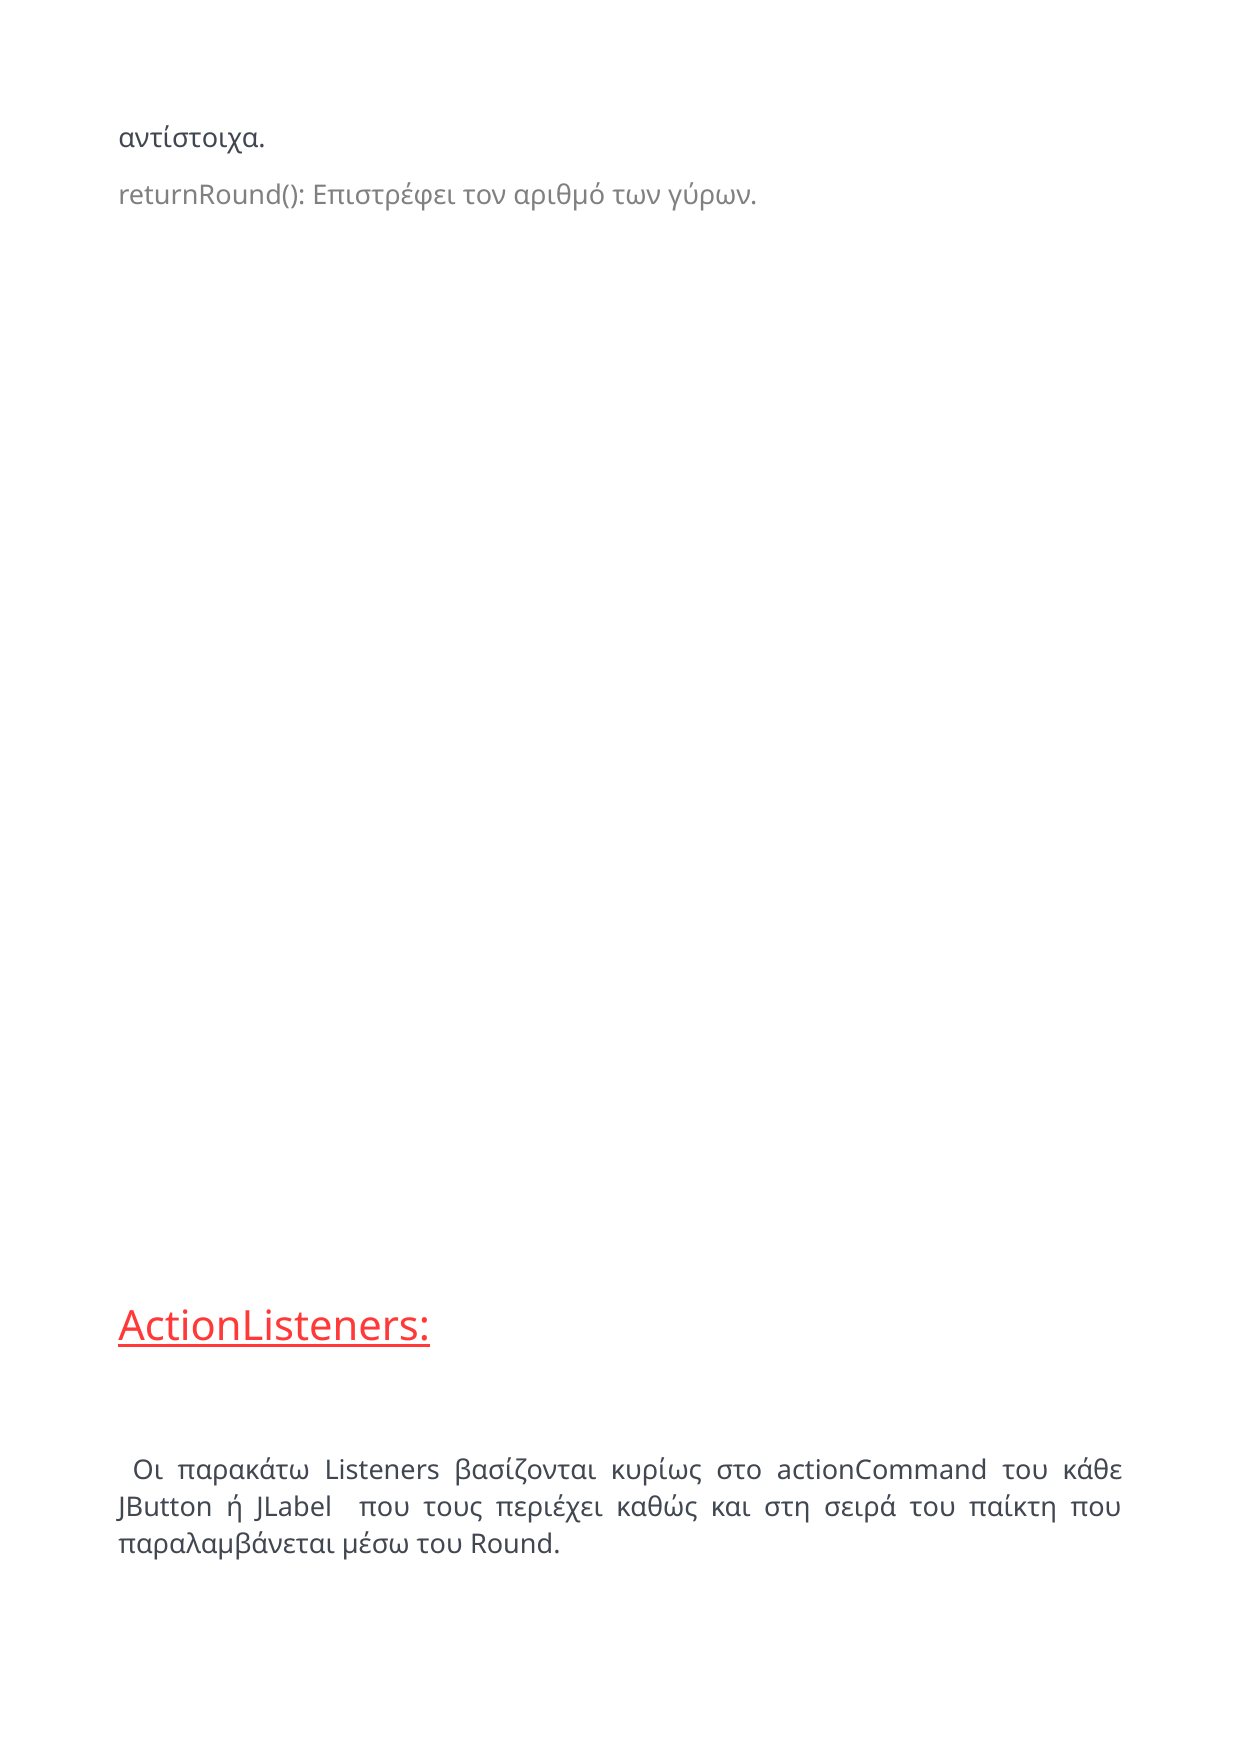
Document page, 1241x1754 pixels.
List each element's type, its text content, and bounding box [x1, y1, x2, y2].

text αντίστοιχα. [118, 118, 1122, 155]
text ActionListeners: [118, 1296, 1122, 1353]
text Οι παρακάτω Listeners βασίζονται κυρίως στο actionCommand του κάθε JButton ή JLabel που τους περιέχει καθώς και στη σειρά του παίκτη που παραλαμβάνεται μέσω του Round. [118, 1451, 1122, 1561]
text returnRound(): Επιστρέφει τον αριθμό των γύρων. [118, 176, 1122, 213]
